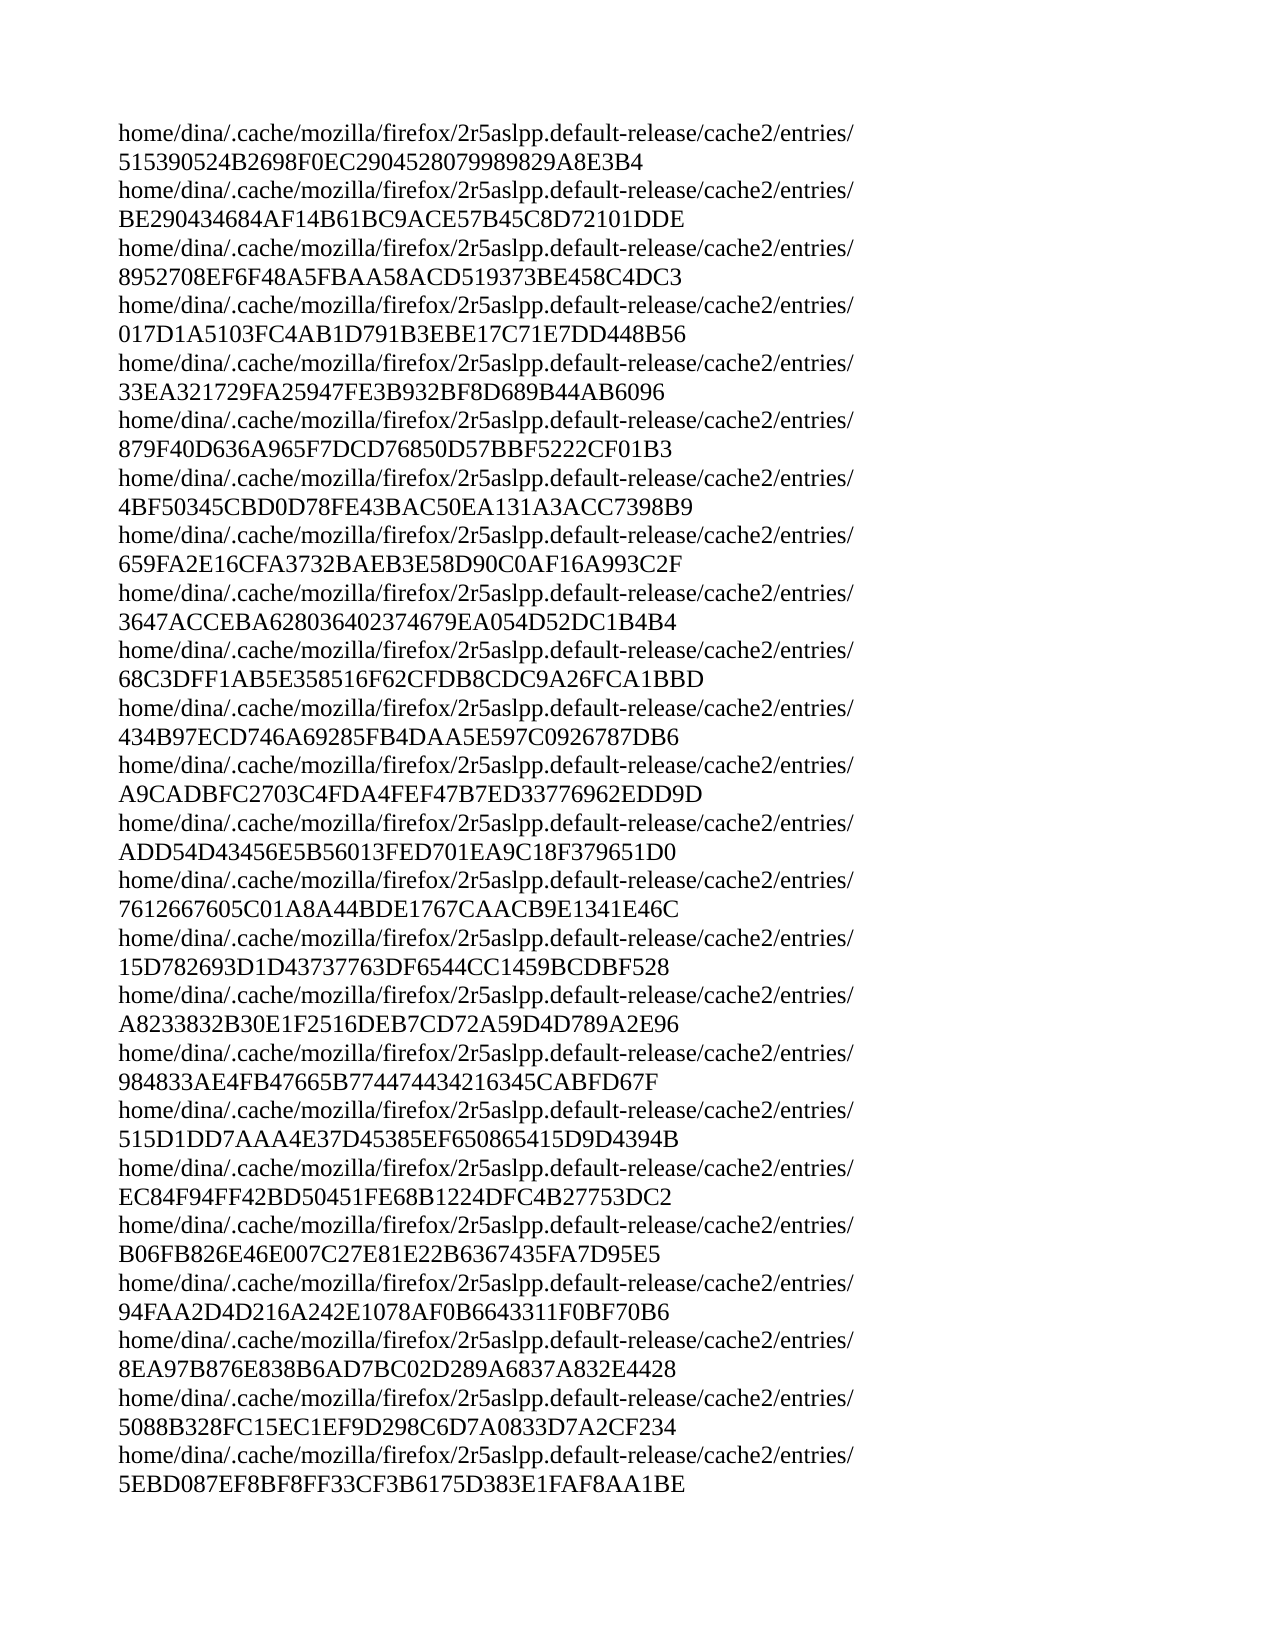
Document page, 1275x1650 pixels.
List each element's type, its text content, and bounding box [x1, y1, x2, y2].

text home/dina/.cache/mozilla/firefox/2r5aslpp.default-release/cache2/entries/68C3DFF1AB5E358516F62CFDB8CDC9A26FCA1BBD [118, 636, 1157, 693]
text home/dina/.cache/mozilla/firefox/2r5aslpp.default-release/cache2/entries/BE290434684AF14B61BC9ACE57B45C8D72101DDE [118, 176, 1157, 233]
text home/dina/.cache/mozilla/firefox/2r5aslpp.default-release/cache2/entries/5EBD087EF8BF8FF33CF3B6175D383E1FAF8AA1BE [118, 1441, 1157, 1498]
text home/dina/.cache/mozilla/firefox/2r5aslpp.default-release/cache2/entries/659FA2E16CFA3732BAEB3E58D90C0AF16A993C2F [118, 521, 1157, 578]
text home/dina/.cache/mozilla/firefox/2r5aslpp.default-release/cache2/entries/15D782693D1D43737763DF6544CC1459BCDBF528 [118, 923, 1157, 981]
text home/dina/.cache/mozilla/firefox/2r5aslpp.default-release/cache2/entries/879F40D636A965F7DCD76850D57BBF5222CF01B3 [118, 406, 1157, 463]
text home/dina/.cache/mozilla/firefox/2r5aslpp.default-release/cache2/entries/434B97ECD746A69285FB4DAA5E597C0926787DB6 [118, 693, 1157, 751]
text home/dina/.cache/mozilla/firefox/2r5aslpp.default-release/cache2/entries/A9CADBFC2703C4FDA4FEF47B7ED33776962EDD9D [118, 751, 1157, 808]
text home/dina/.cache/mozilla/firefox/2r5aslpp.default-release/cache2/entries/B06FB826E46E007C27E81E22B6367435FA7D95E5 [118, 1211, 1157, 1268]
text home/dina/.cache/mozilla/firefox/2r5aslpp.default-release/cache2/entries/017D1A5103FC4AB1D791B3EBE17C71E7DD448B56 [118, 291, 1157, 348]
text home/dina/.cache/mozilla/firefox/2r5aslpp.default-release/cache2/entries/515D1DD7AAA4E37D45385EF650865415D9D4394B [118, 1096, 1157, 1153]
text home/dina/.cache/mozilla/firefox/2r5aslpp.default-release/cache2/entries/3647ACCEBA628036402374679EA054D52DC1B4B4 [118, 578, 1157, 636]
text home/dina/.cache/mozilla/firefox/2r5aslpp.default-release/cache2/entries/33EA321729FA25947FE3B932BF8D689B44AB6096 [118, 348, 1157, 406]
text home/dina/.cache/mozilla/firefox/2r5aslpp.default-release/cache2/entries/ADD54D43456E5B56013FED701EA9C18F379651D0 [118, 808, 1157, 866]
text home/dina/.cache/mozilla/firefox/2r5aslpp.default-release/cache2/entries/984833AE4FB47665B774474434216345CABFD67F [118, 1038, 1157, 1096]
text home/dina/.cache/mozilla/firefox/2r5aslpp.default-release/cache2/entries/A8233832B30E1F2516DEB7CD72A59D4D789A2E96 [118, 981, 1157, 1038]
text home/dina/.cache/mozilla/firefox/2r5aslpp.default-release/cache2/entries/94FAA2D4D216A242E1078AF0B6643311F0BF70B6 [118, 1268, 1157, 1326]
text home/dina/.cache/mozilla/firefox/2r5aslpp.default-release/cache2/entries/7612667605C01A8A44BDE1767CAACB9E1341E46C [118, 866, 1157, 923]
text home/dina/.cache/mozilla/firefox/2r5aslpp.default-release/cache2/entries/515390524B2698F0EC2904528079989829A8E3B4 [118, 118, 1157, 176]
text home/dina/.cache/mozilla/firefox/2r5aslpp.default-release/cache2/entries/4BF50345CBD0D78FE43BAC50EA131A3ACC7398B9 [118, 463, 1157, 521]
text home/dina/.cache/mozilla/firefox/2r5aslpp.default-release/cache2/entries/8952708EF6F48A5FBAA58ACD519373BE458C4DC3 [118, 233, 1157, 291]
text home/dina/.cache/mozilla/firefox/2r5aslpp.default-release/cache2/entries/8EA97B876E838B6AD7BC02D289A6837A832E4428 [118, 1326, 1157, 1383]
text home/dina/.cache/mozilla/firefox/2r5aslpp.default-release/cache2/entries/5088B328FC15EC1EF9D298C6D7A0833D7A2CF234 [118, 1383, 1157, 1441]
text home/dina/.cache/mozilla/firefox/2r5aslpp.default-release/cache2/entries/EC84F94FF42BD50451FE68B1224DFC4B27753DC2 [118, 1153, 1157, 1211]
